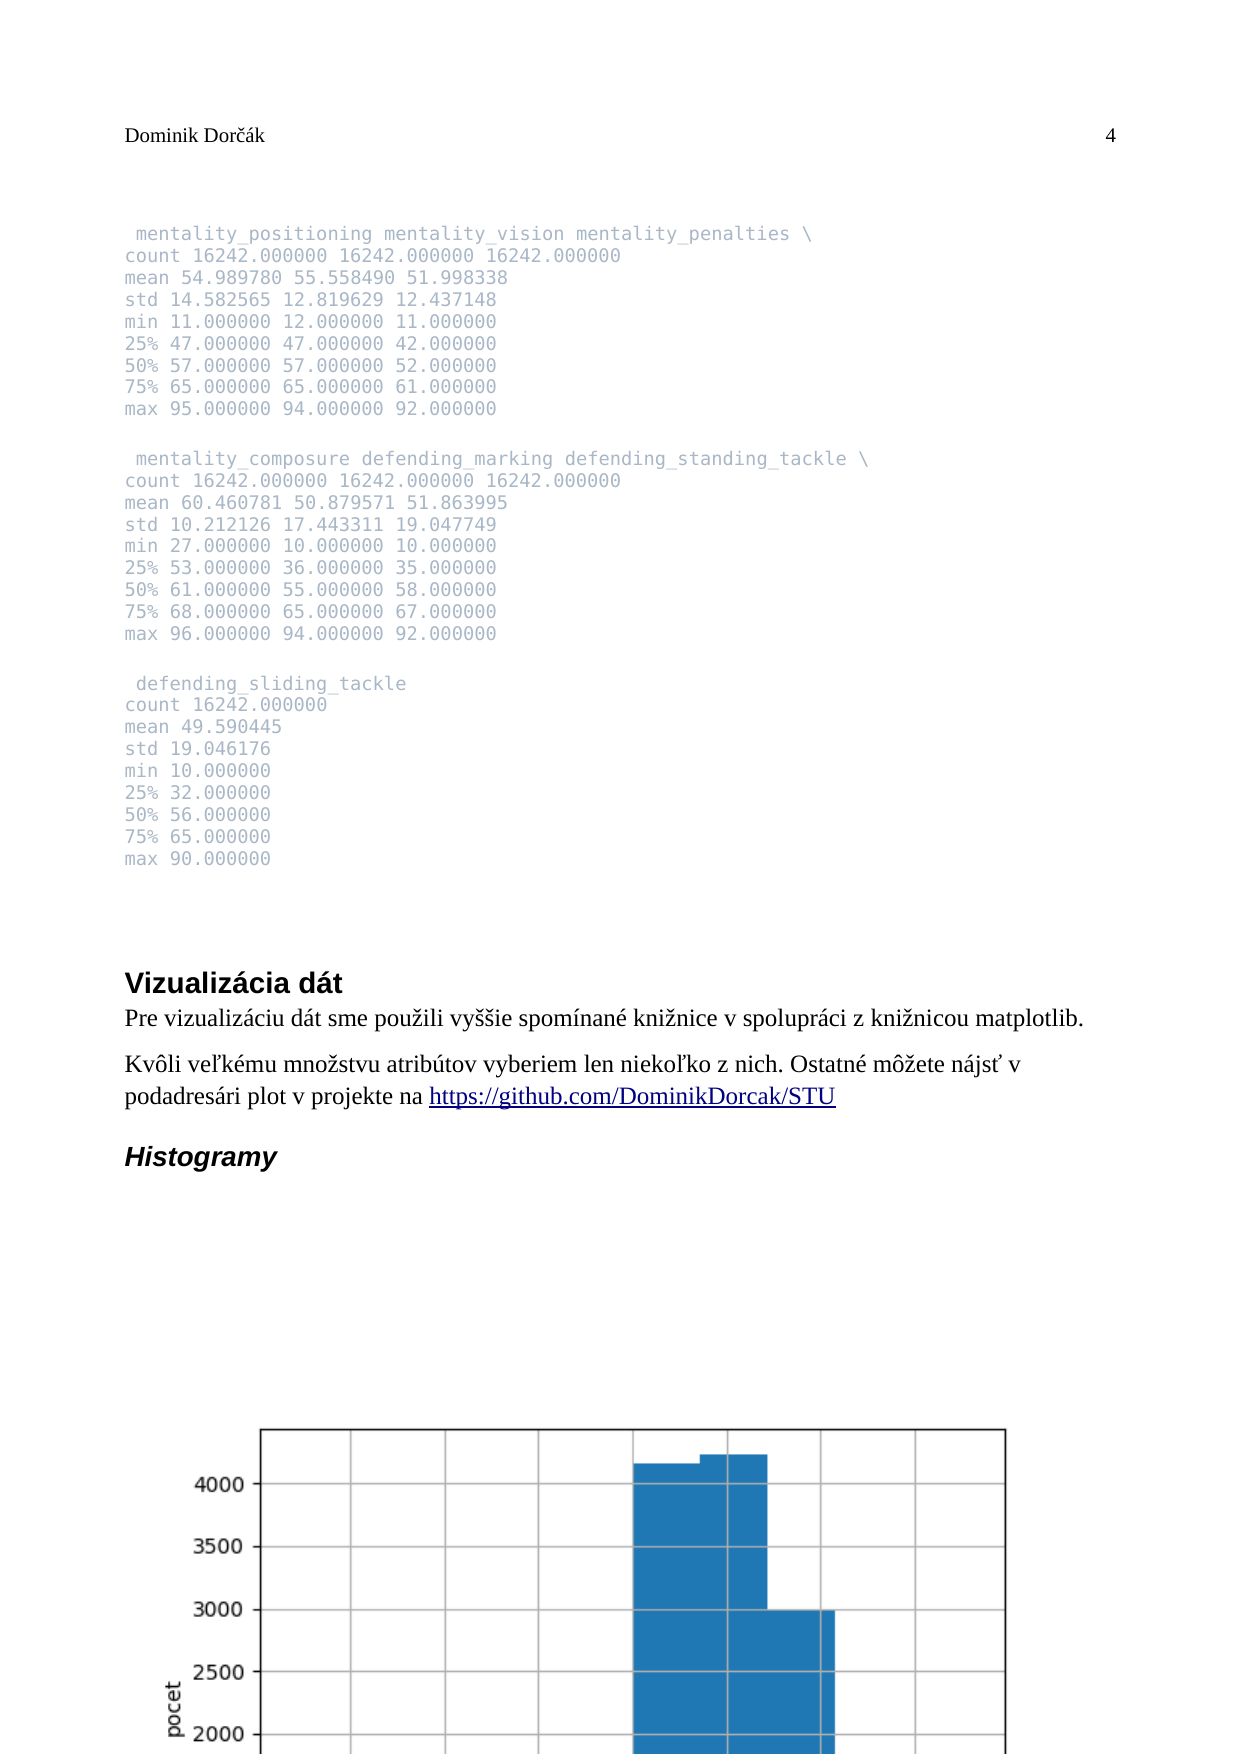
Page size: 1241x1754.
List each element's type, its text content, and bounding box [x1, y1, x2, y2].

subtitle Histogramy [118, 1135, 1122, 1172]
text Pre vizualizáciu dát sme použili vyššie spomínané knižnice v spolupráci z knižnicou matplotlib. [118, 998, 1122, 1032]
picture [140, 1172, 1101, 1754]
subtitle Vizualizácia dát [118, 961, 1122, 998]
text Kvôli veľkému množstvu atribútov vyberiem len niekoľko z nich. Ostatné môžete nájsť v podadresári plot v projekte na https://github.com/DominikDorcak/STU [118, 1044, 1122, 1110]
text mentality_positioning mentality_vision mentality_penalties \ count 16242.000000 16242.000000 16242.000000 mean 54.989780 55.558490 51.998338 std 14.582565 12.819629 12.437148 min 11.000000 12.000000 11.000000 25% 47.000000 47.000000 42.000000 50% 57.000000 57.000000 52.000000 75% 65.000000 65.000000 61.000000 max 95.000000 94.000000 92.000000 mentality_composure defending_marking defending_standing_tackle \ count 16242.000000 16242.000000 16242.000000 mean 60.460781 50.879571 51.863995 std 10.212126 17.443311 19.047749 min 27.000000 10.000000 10.000000 25% 53.000000 36.000000 35.000000 50% 61.000000 55.000000 58.000000 75% 68.000000 65.000000 67.000000 max 96.000000 94.000000 92.000000 defending_sliding_tackle count 16242.000000 mean 49.590445 std 19.046176 min 10.000000 25% 32.000000 50% 56.000000 75% 65.000000 max 90.000000 [118, 189, 1122, 897]
